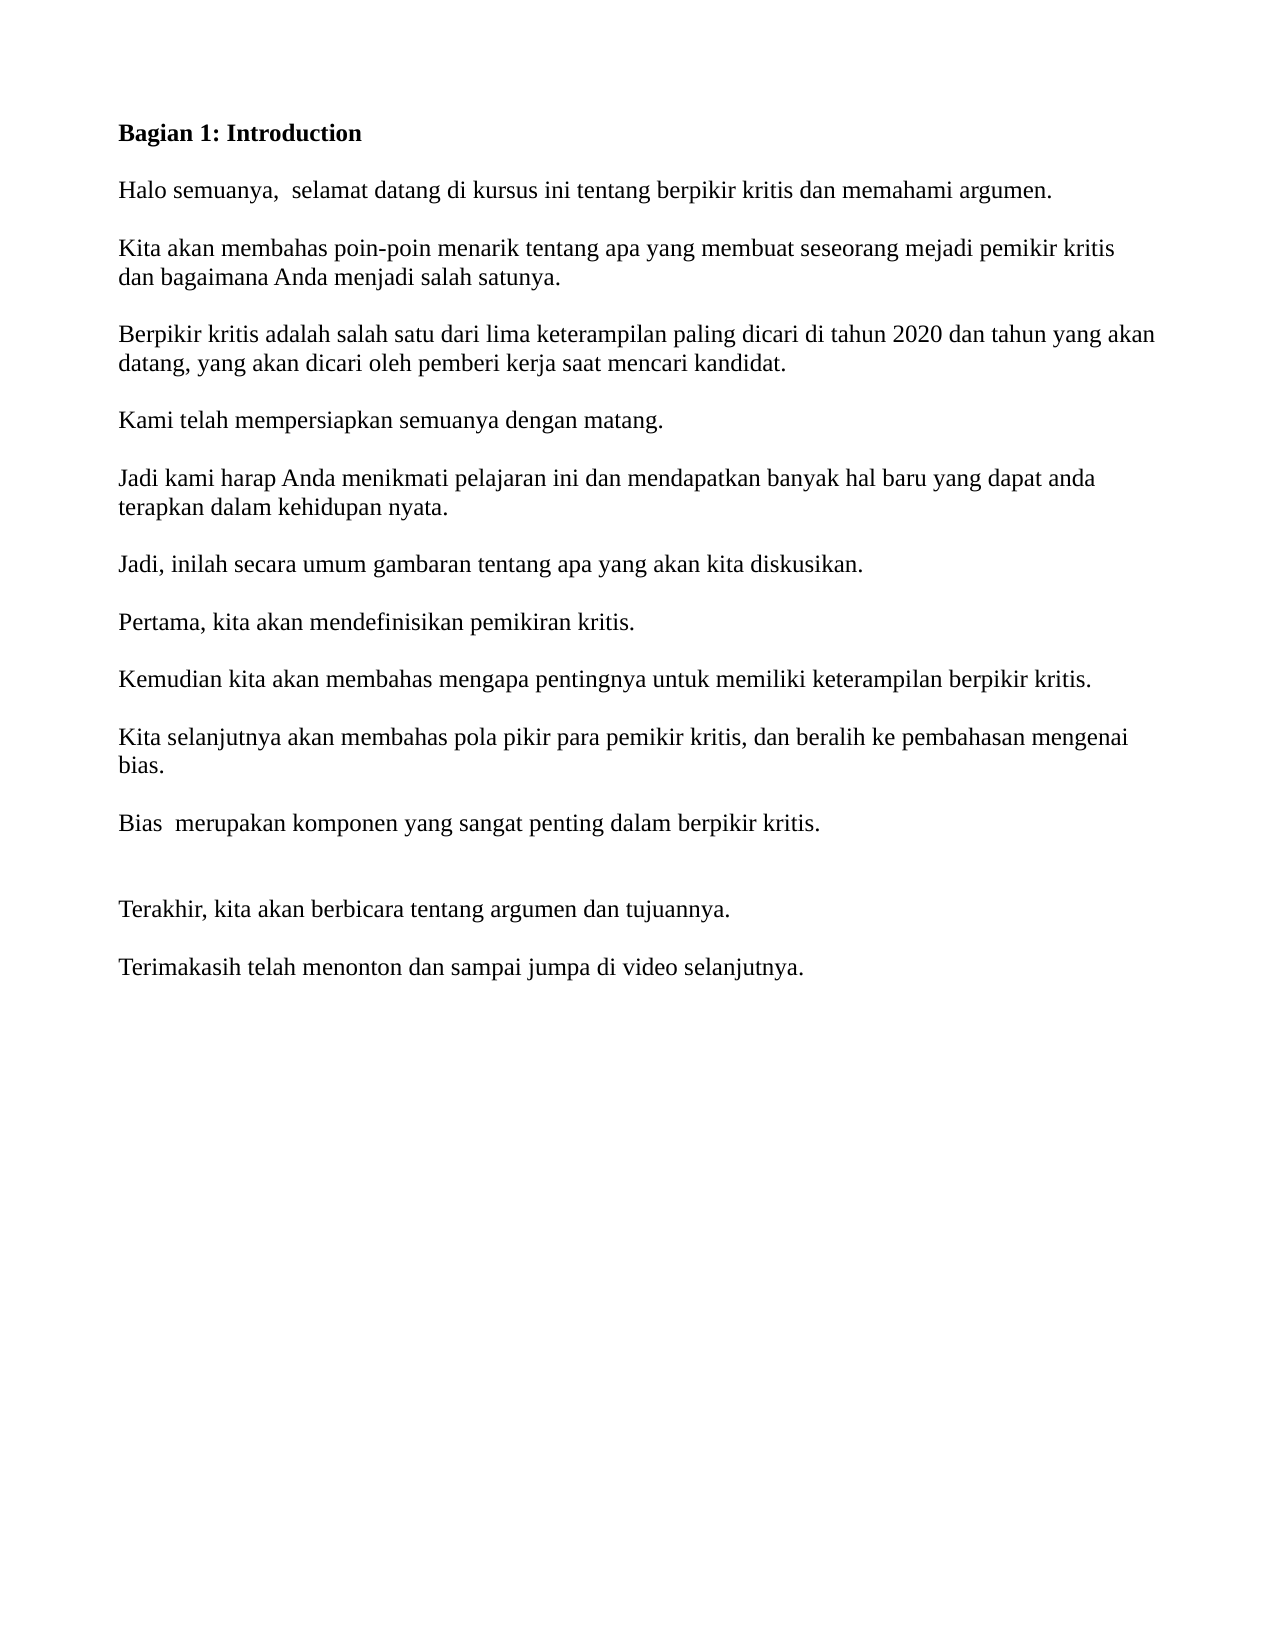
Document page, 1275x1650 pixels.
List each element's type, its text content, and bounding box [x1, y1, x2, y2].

text Kami telah mempersiapkan semuanya dengan matang. [118, 406, 1157, 434]
text Halo semuanya, selamat datang di kursus ini tentang berpikir kritis dan memahami argumen. [118, 176, 1157, 204]
text Bagian 1: Introduction [118, 118, 1157, 147]
text Jadi kami harap Anda menikmati pelajaran ini dan mendapatkan banyak hal baru yang dapat anda terapkan dalam kehidupan nyata. [118, 463, 1157, 521]
text Kita akan membahas poin-poin menarik tentang apa yang membuat seseorang mejadi pemikir kritis dan bagaimana Anda menjadi salah satunya. [118, 233, 1157, 291]
text Kita selanjutnya akan membahas pola pikir para pemikir kritis, dan beralih ke pembahasan mengenai bias. [118, 722, 1157, 779]
text Bias merupakan komponen yang sangat penting dalam berpikir kritis. [118, 808, 1157, 837]
text Terakhir, kita akan berbicara tentang argumen dan tujuannya. [118, 894, 1157, 923]
text Terimakasih telah menonton dan sampai jumpa di video selanjutnya. [118, 952, 1157, 981]
text Kemudian kita akan membahas mengapa pentingnya untuk memiliki keterampilan berpikir kritis. [118, 664, 1157, 693]
text Berpikir kritis adalah salah satu dari lima keterampilan paling dicari di tahun 2020 dan tahun yang akan datang, yang akan dicari oleh pemberi kerja saat mencari kandidat. [118, 319, 1157, 377]
text Pertama, kita akan mendefinisikan pemikiran kritis. [118, 607, 1157, 636]
text Jadi, inilah secara umum gambaran tentang apa yang akan kita diskusikan. [118, 549, 1157, 578]
